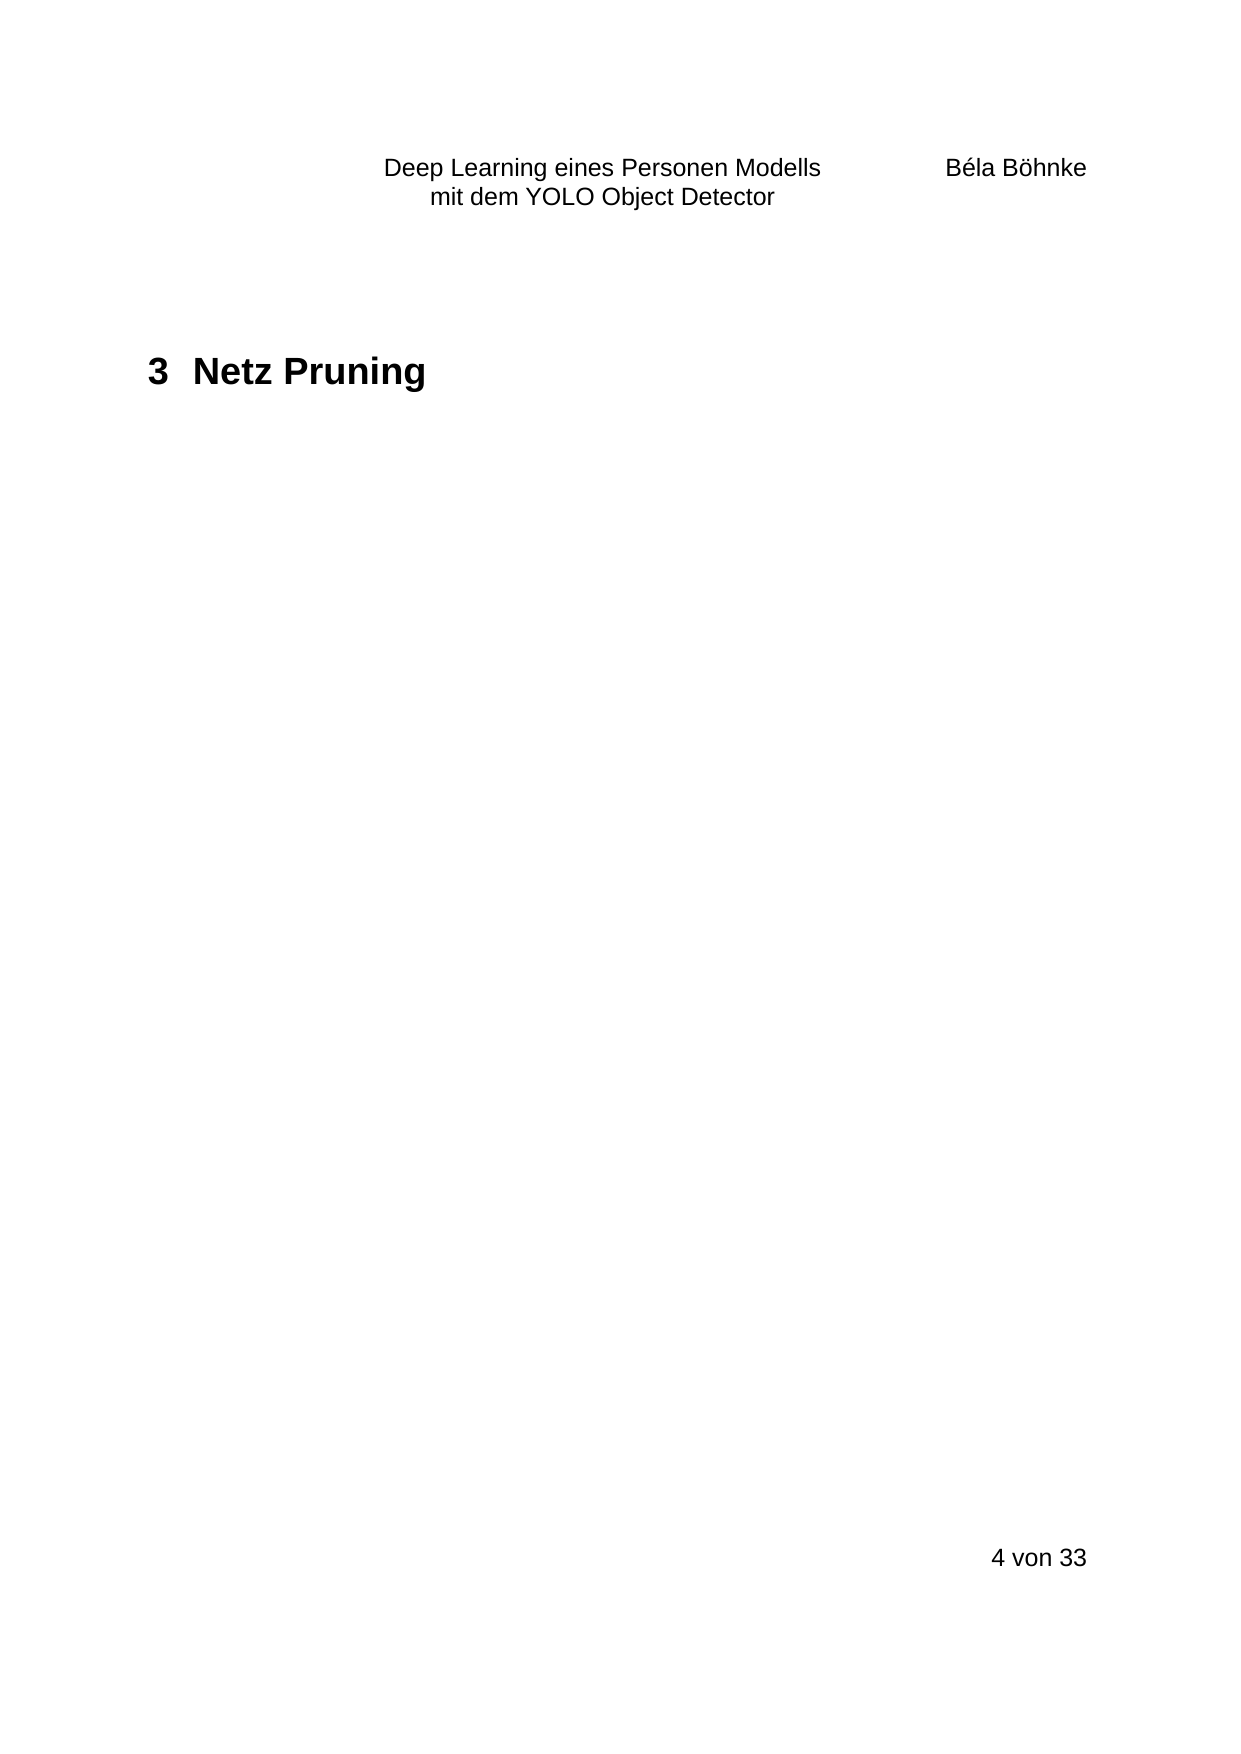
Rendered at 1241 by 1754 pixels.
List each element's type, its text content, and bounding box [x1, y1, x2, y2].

subtitle Netz Pruning [148, 349, 1093, 392]
